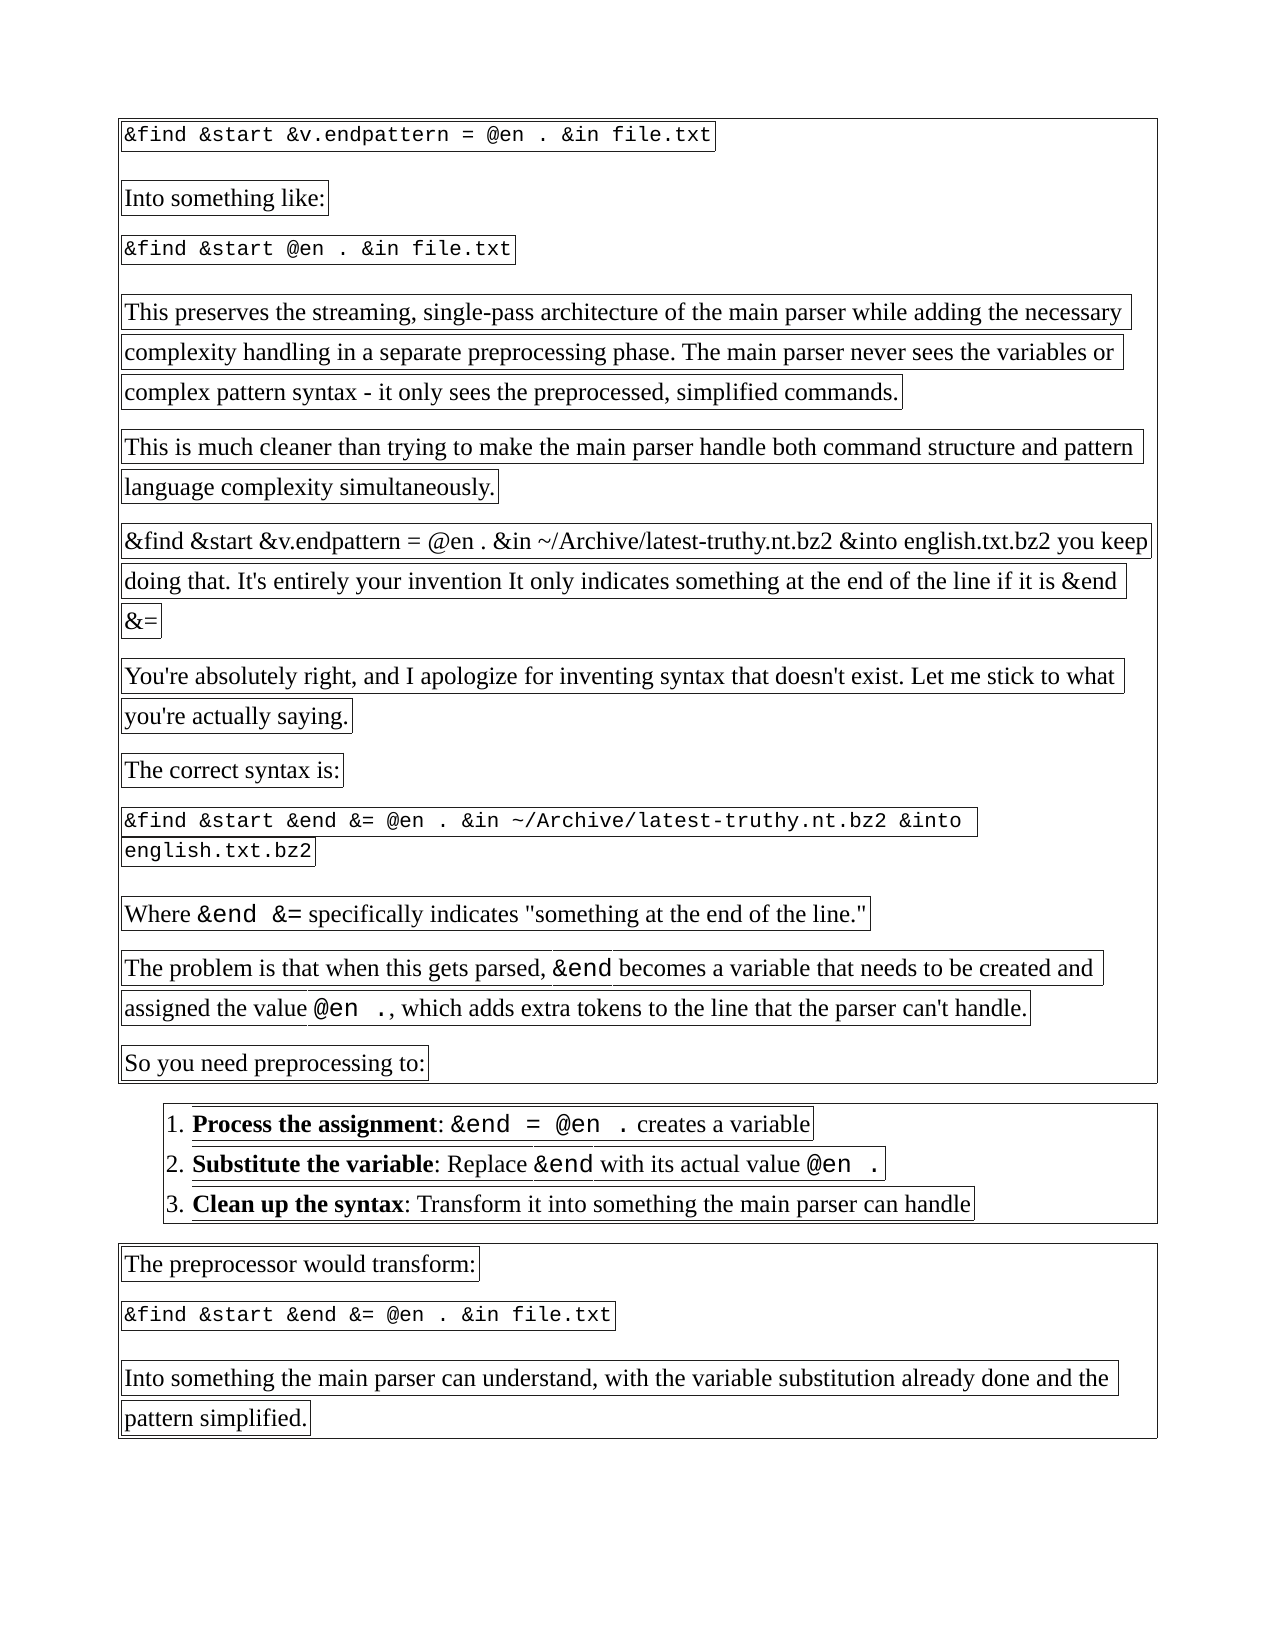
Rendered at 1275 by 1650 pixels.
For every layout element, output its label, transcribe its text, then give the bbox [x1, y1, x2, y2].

list Clean up the syntax: Transform it into something the main parser can handle [164, 1183, 1157, 1223]
text Where &end &= specifically indicates "something at the end of the line." [119, 893, 1157, 931]
text This preserves the streaming, single-pass architecture of the main parser while adding the necessary complexity handling in a separate preprocessing phase. The main parser never sees the variables or complex pattern syntax - it only sees the preprocessed, simplified commands. [119, 291, 1157, 409]
text The preprocessor would transform: [119, 1244, 1157, 1281]
text &find &start &v.endpattern = @en . &in file.txt [119, 119, 1157, 151]
text The correct syntax is: [119, 749, 1157, 787]
text So you need preprocessing to: [119, 1042, 1157, 1083]
list Substitute the variable: Replace &end with its actual value @en . [164, 1143, 1157, 1180]
text This is much cleaner than trying to make the main parser handle both command structure and pattern language complexity simultaneously. [119, 426, 1157, 503]
text &find &start &v.endpattern = @en . &in ~/Archive/latest-truthy.nt.bz2 &into english.txt.bz2 you keep doing that. It's entirely your invention It only indicates something at the end of the line if it is &end &= [119, 520, 1157, 638]
text Into something like: [119, 177, 1157, 215]
text Into something the main parser can understand, with the variable substitution already done and the pattern simplified. [119, 1357, 1157, 1438]
text &find &start @en . &in file.txt [119, 232, 1157, 264]
text &find &start &end &= @en . &in ~/Archive/latest-truthy.nt.bz2 &into english.txt.bz2 [119, 804, 1157, 866]
text &find &start &end &= @en . &in file.txt [119, 1298, 1157, 1331]
text The problem is that when this gets parsed, &end becomes a variable that needs to be created and assigned the value @en ., which adds extra tokens to the line that the parser can't handle. [119, 947, 1157, 1025]
list Process the assignment: &end = @en . creates a variable [164, 1104, 1157, 1140]
text You're absolutely right, and I apologize for inventing syntax that doesn't exist. Let me stick to what you're actually saying. [119, 655, 1157, 733]
